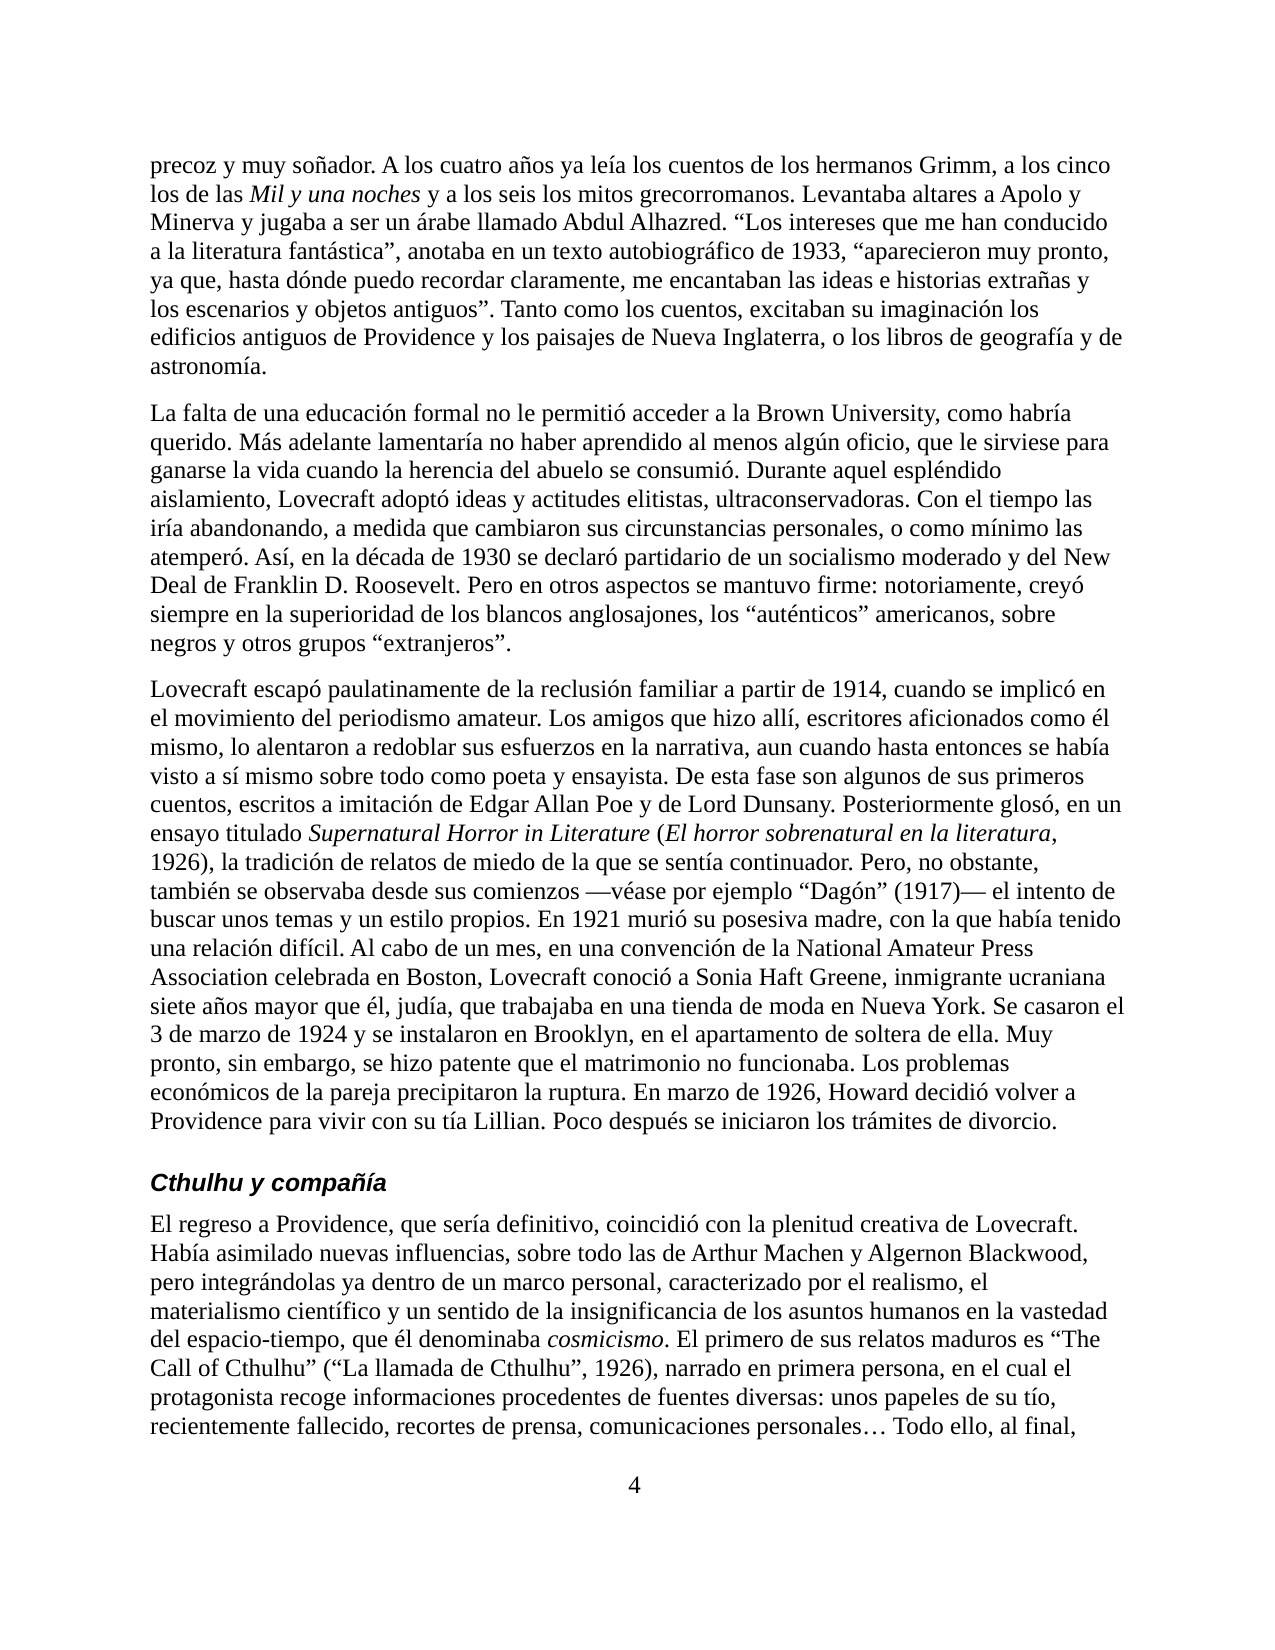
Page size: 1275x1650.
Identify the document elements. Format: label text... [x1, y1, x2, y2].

text Lovecraft escapó paulatinamente de la reclusión familiar a partir de 1914, cuando se implicó en el movimiento del periodismo amateur. Los amigos que hizo allí, escritores aficionados como él mismo, lo alentaron a redoblar sus esfuerzos en la narrativa, aun cuando hasta entonces se había visto a sí mismo sobre todo como poeta y ensayista. De esta fase son algunos de sus primeros cuentos, escritos a imitación de Edgar Allan Poe y de Lord Dunsany. Posteriormente glosó, en un ensayo titulado Supernatural Horror in Literature (El horror sobrenatural en la literatura, 1926), la tradición de relatos de miedo de la que se sentía continuador. Pero, no obstante, también se observaba desde sus comienzos —véase por ejemplo “Dagón” (1917)— el intento de buscar unos temas y un estilo propios. En 1921 murió su posesiva madre, con la que había tenido una relación difícil. Al cabo de un mes, en una convención de la National Amateur Press Association celebrada en Boston, Lovecraft conoció a Sonia Haft Greene, inmigrante ucraniana siete años mayor que él, judía, que trabajaba en una tienda de moda en Nueva York. Se casaron el 3 de marzo de 1924 y se instalaron en Brooklyn, en el apartamento de soltera de ella. Muy pronto, sin embargo, se hizo patente que el matrimonio no funcionaba. Los problemas económicos de la pareja precipitaron la ruptura. En marzo de 1926, Howard decidió volver a Providence para vivir con su tía Lillian. Poco después se iniciaron los trámites de divorcio. [150, 674, 1125, 1134]
text La falta de una educación formal no le permitió acceder a la Brown University, como habría querido. Más adelante lamentaría no haber aprendido al menos algún oficio, que le sirviese para ganarse la vida cuando la herencia del abuelo se consumió. Durante aquel espléndido aislamiento, Lovecraft adoptó ideas y actitudes elitistas, ultraconservadoras. Con el tiempo las iría abandonando, a medida que cambiaron sus circunstancias personales, o como mínimo las atemperó. Así, en la década de 1930 se declaró partidario de un socialismo moderado y del New Deal de Franklin D. Roosevelt. Pero en otros aspectos se mantuvo firme: notoriamente, creyó siempre en la superioridad de los blancos anglosajones, los “auténticos” americanos, sobre negros y otros grupos “extranjeros”. [150, 398, 1125, 657]
subtitle Cthulhu y compañía [150, 1168, 1125, 1197]
text precoz y muy soñador. A los cuatro años ya leía los cuentos de los hermanos Grimm, a los cinco los de las Mil y una noches y a los seis los mitos grecorromanos. Levantaba altares a Apolo y Minerva y jugaba a ser un árabe llamado Abdul Alhazred. “Los intereses que me han conducido a la literatura fantástica”, anotaba en un texto autobiográfico de 1933, “aparecieron muy pronto, ya que, hasta dónde puedo recordar claramente, me encantaban las ideas e historias extrañas y los escenarios y objetos antiguos”. Tanto como los cuentos, excitaban su imaginación los edificios antiguos de Providence y los paisajes de Nueva Inglaterra, o los libros de geografía y de astronomía. [150, 150, 1125, 380]
text El regreso a Providence, que sería definitivo, coincidió con la plenitud creativa de Lovecraft. Había asimilado nuevas influencias, sobre todo las de Arthur Machen y Algernon Blackwood, pero integrándolas ya dentro de un marco personal, caracterizado por el realismo, el materialismo científico y un sentido de la insignificancia de los asuntos humanos en la vastedad del espacio-tiempo, que él denominaba cosmicismo. El primero de sus relatos maduros es “The Call of Cthulhu” (“La llamada de Cthulhu”, 1926), narrado en primera persona, en el cual el protagonista recoge informaciones procedentes de fuentes diversas: unos papeles de su tío, recientemente fallecido, recortes de prensa, comunicaciones personales… Todo ello, al final, [150, 1209, 1125, 1439]
